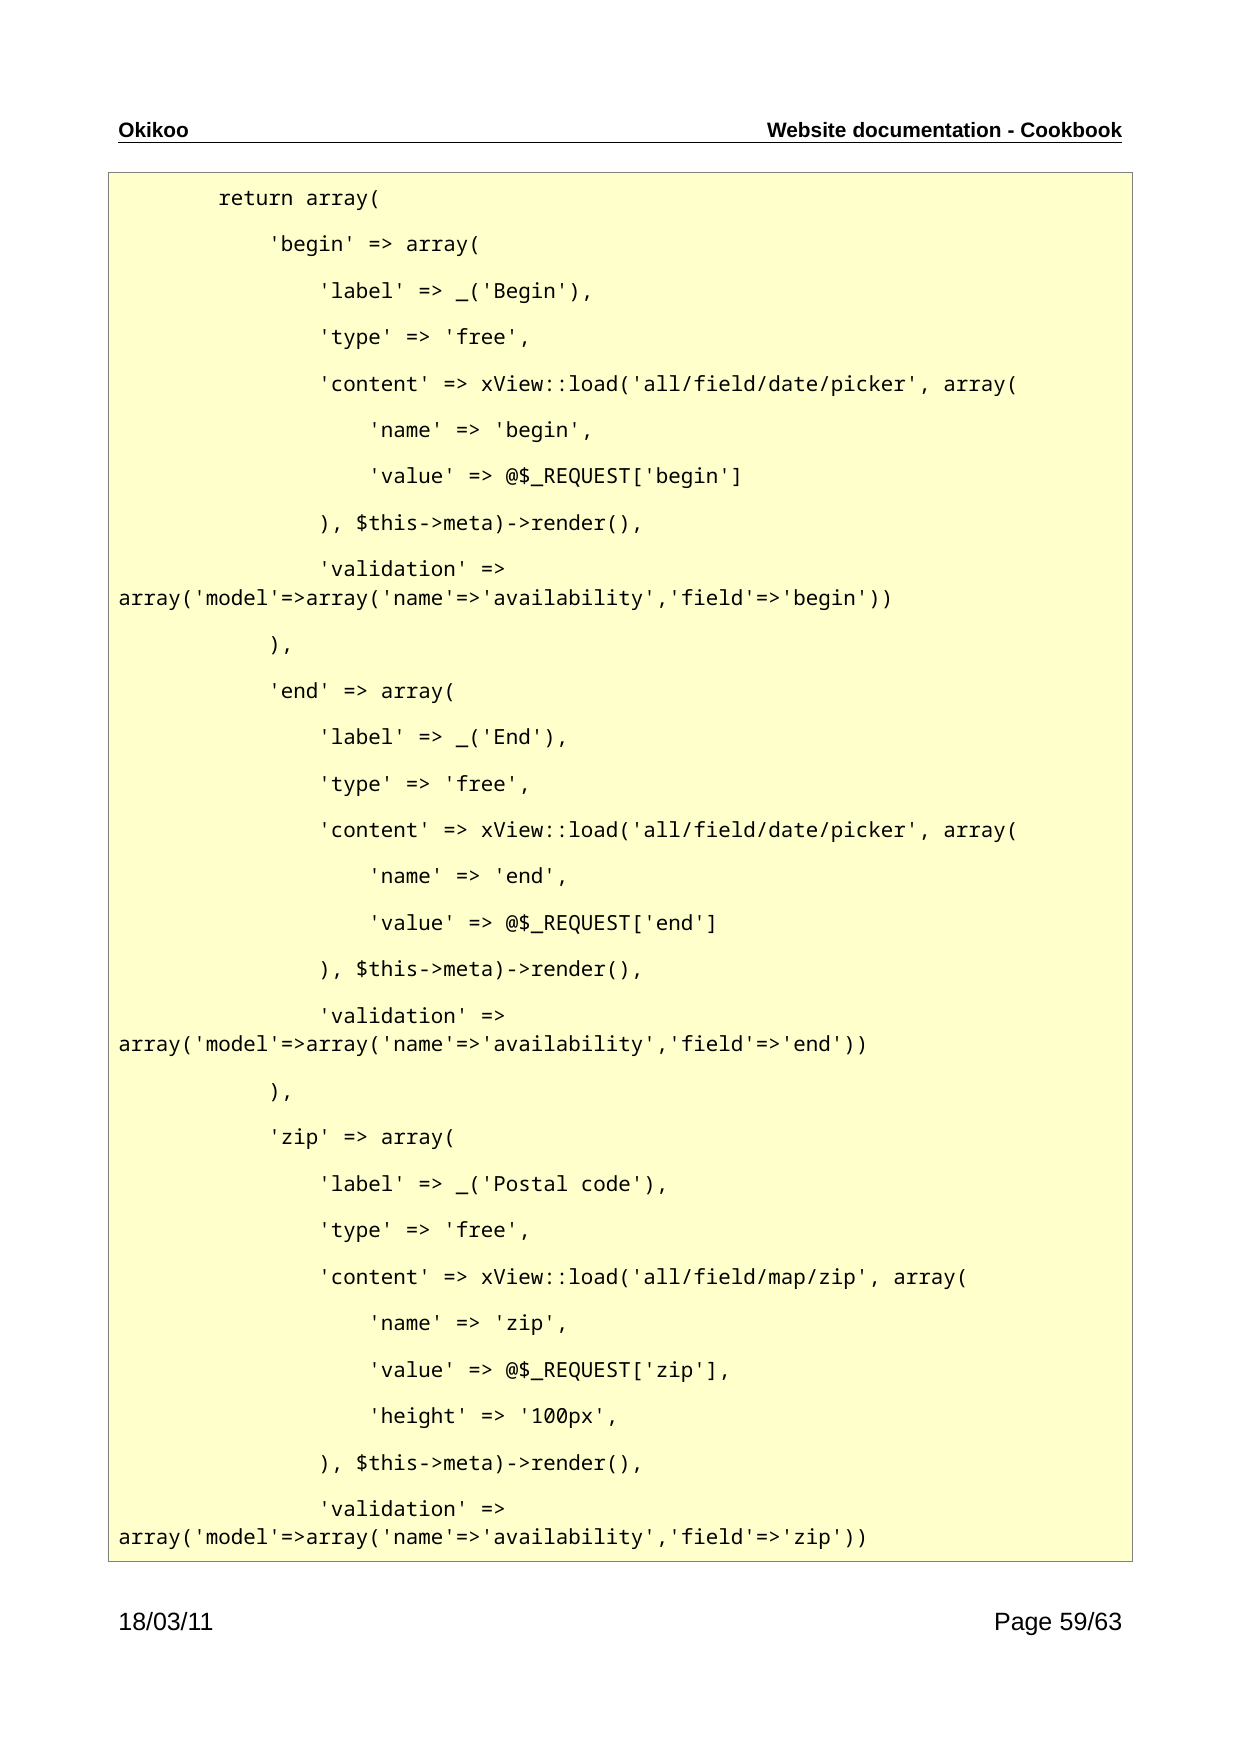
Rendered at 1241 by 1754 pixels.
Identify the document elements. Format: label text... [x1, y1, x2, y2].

text 'zip' => array( [109, 1112, 1132, 1151]
text ), $this->meta)->render(), [109, 944, 1132, 983]
text 'name' => 'end', [109, 851, 1132, 890]
text 'validation' => array('model'=>array('name'=>'availability','field'=>'begin')) [109, 544, 1132, 611]
text 'label' => _('End'), [109, 712, 1132, 751]
text 'content' => xView::load('all/field/date/picker', array( [109, 358, 1132, 397]
text 'value' => @$_REQUEST['end'] [109, 897, 1132, 937]
text ), [109, 619, 1132, 658]
text 'validation' => array('model'=>array('name'=>'availability','field'=>'end')) [109, 990, 1132, 1058]
text 'type' => 'free', [109, 1205, 1132, 1244]
text 'content' => xView::load('all/field/map/zip', array( [109, 1251, 1132, 1290]
text 'name' => 'zip', [109, 1298, 1132, 1337]
text 'height' => '100px', [109, 1391, 1132, 1429]
text 'type' => 'free', [109, 758, 1132, 797]
text return array( [109, 173, 1132, 211]
text 'label' => _('Begin'), [109, 265, 1132, 304]
text 'end' => array( [109, 665, 1132, 704]
text ), $this->meta)->render(), [109, 1437, 1132, 1476]
text ), $this->meta)->render(), [109, 497, 1132, 536]
text 'value' => @$_REQUEST['zip'], [109, 1344, 1132, 1383]
text 'type' => 'free', [109, 312, 1132, 351]
text 'name' => 'begin', [109, 404, 1132, 443]
text 'validation' => array('model'=>array('name'=>'availability','field'=>'zip')) [109, 1483, 1132, 1561]
text ), [109, 1065, 1132, 1104]
text 'label' => _('Postal code'), [109, 1158, 1132, 1197]
text 'begin' => array( [109, 219, 1132, 258]
text 'value' => @$_REQUEST['begin'] [109, 451, 1132, 490]
text 'content' => xView::load('all/field/date/picker', array( [109, 804, 1132, 844]
